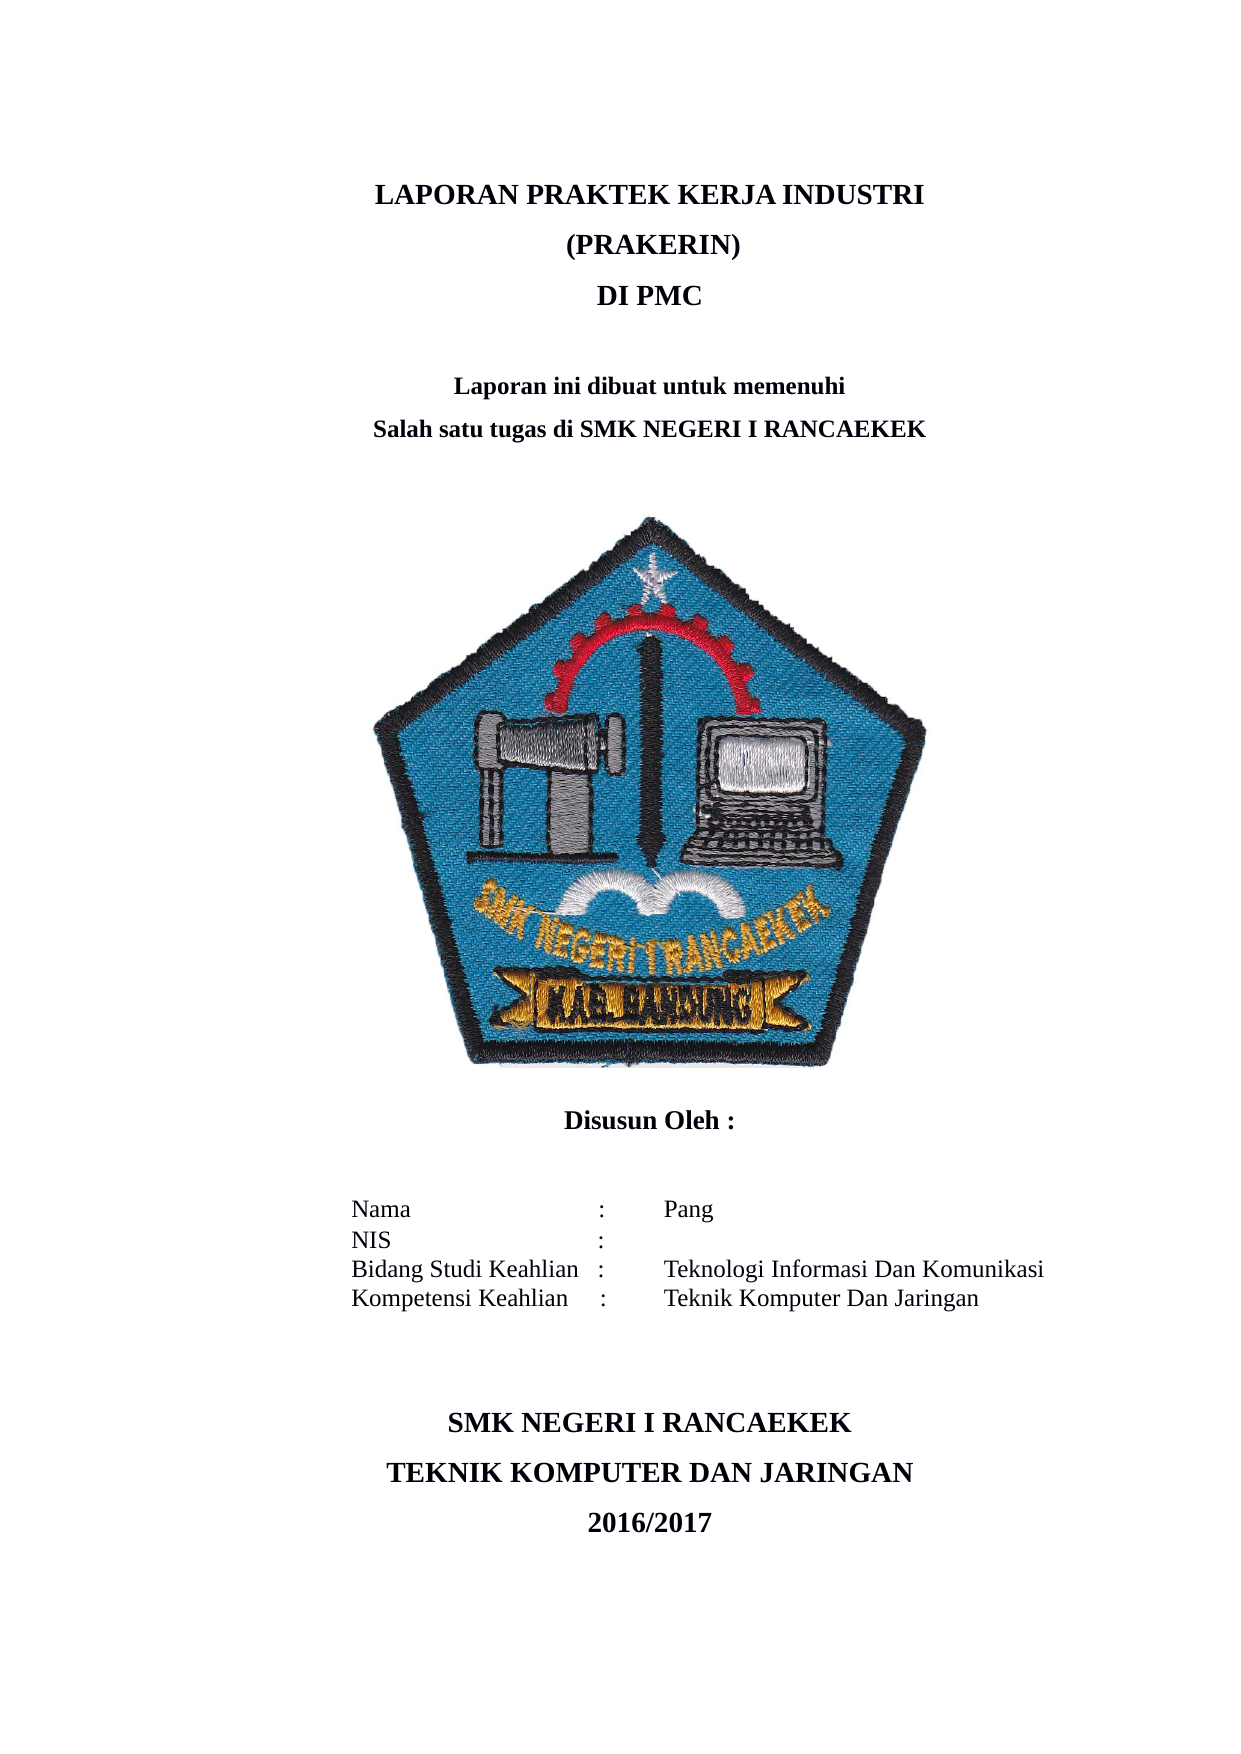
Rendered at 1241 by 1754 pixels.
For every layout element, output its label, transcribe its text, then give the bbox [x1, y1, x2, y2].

table_cell Teknik Komputer Dan Jaringan [652, 1283, 1072, 1311]
text Salah satu tugas di SMK NEGERI I RANCAEKEK [236, 414, 1063, 443]
table_cell Bidang Studi Keahlian : [340, 1254, 652, 1283]
table_cell Kompetensi Keahlian : [340, 1283, 652, 1311]
text DI PMC [236, 278, 1063, 311]
table_header Nama : [340, 1194, 652, 1225]
table_header Pang [652, 1194, 1072, 1225]
table_cell [652, 1225, 1072, 1254]
text Laporan ini dibuat untuk memenuhi [236, 371, 1063, 400]
table_cell NIS : [340, 1225, 652, 1254]
text (PRAKERIN) [236, 227, 1063, 261]
table_cell Teknologi Informasi Dan Komunikasi [652, 1254, 1072, 1283]
text 2016/2017 [236, 1506, 1063, 1539]
text LAPORAN PRAKTEK KERJA INDUSTRI [236, 177, 1063, 211]
text Disusun Oleh : [236, 1104, 1063, 1136]
picture [368, 497, 932, 1068]
text TEKNIK KOMPUTER DAN JARINGAN [236, 1455, 1063, 1489]
text SMK NEGERI I RANCAEKEK [236, 1405, 1063, 1438]
